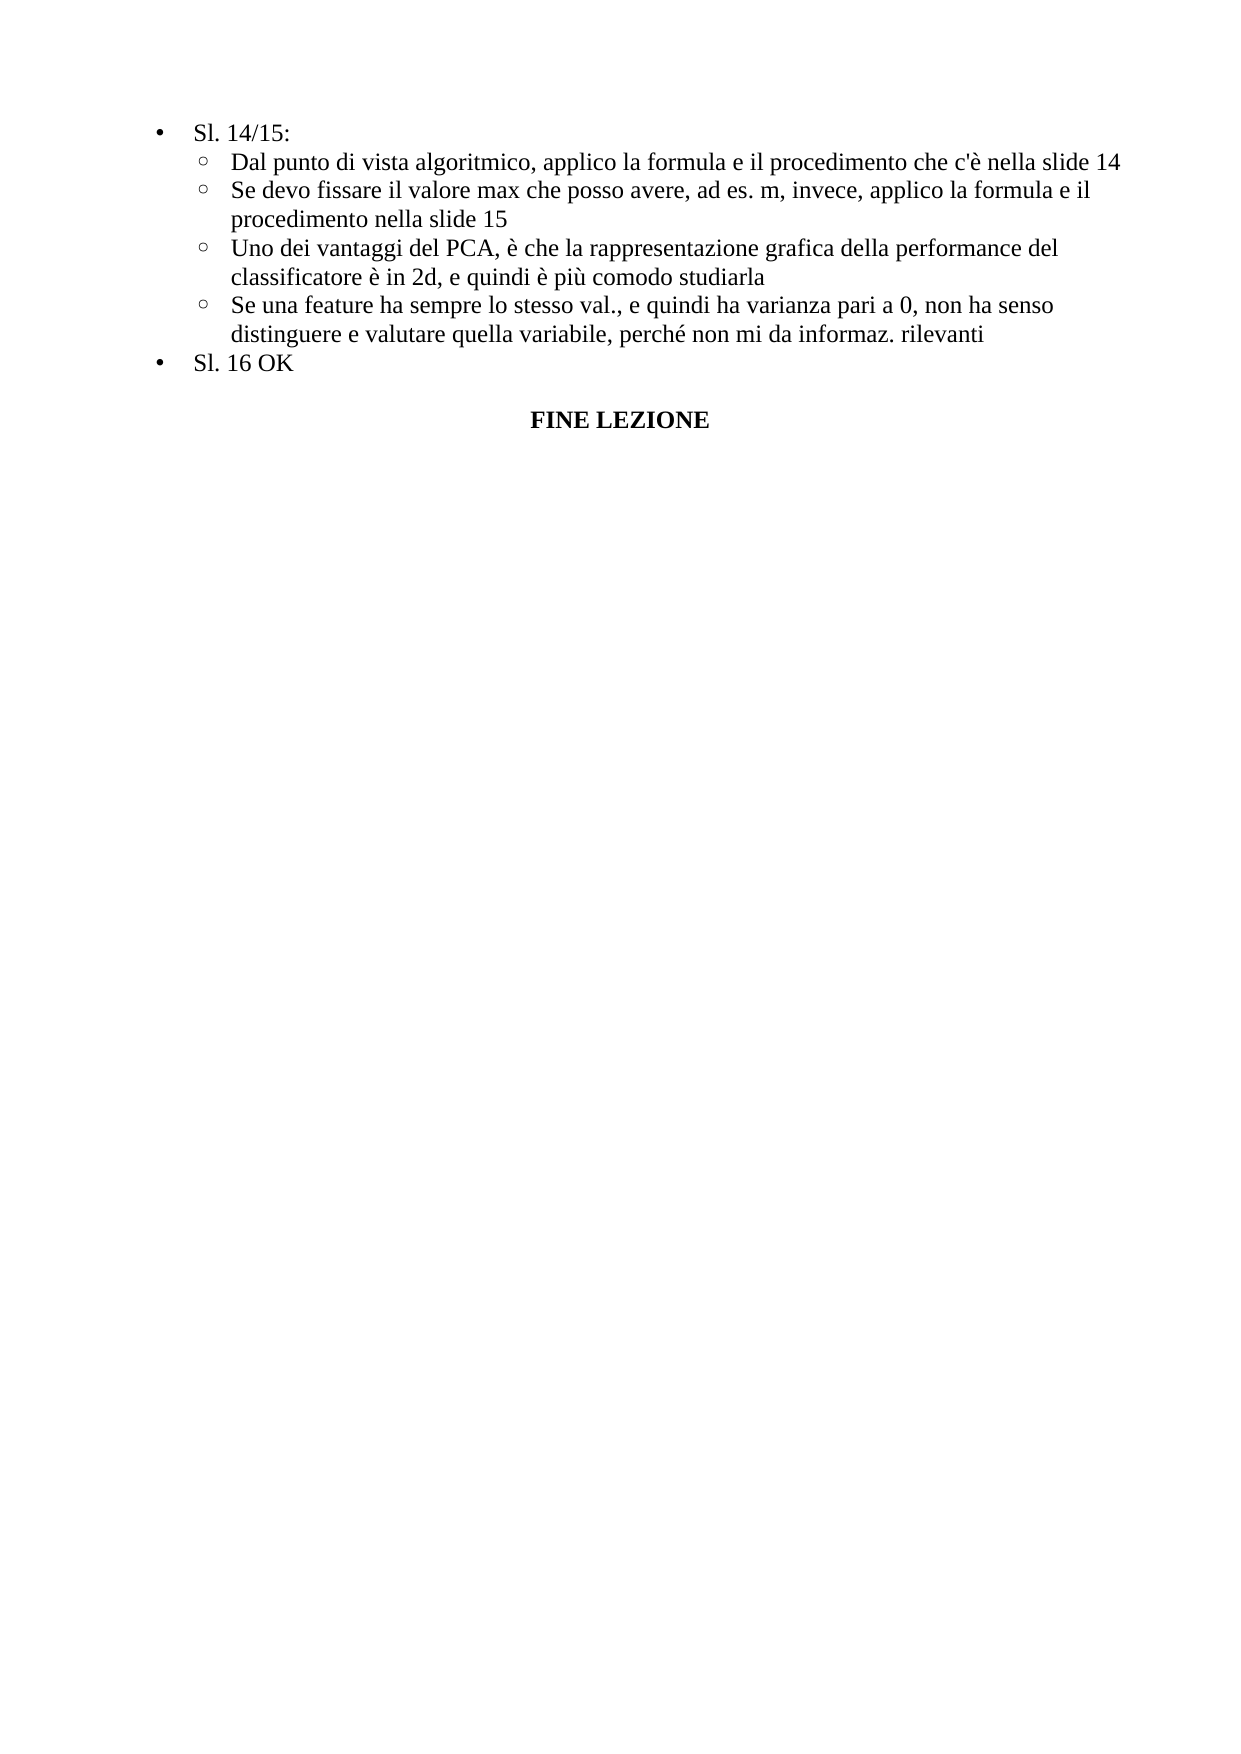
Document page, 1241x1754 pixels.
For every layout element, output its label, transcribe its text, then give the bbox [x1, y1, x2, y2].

list Se devo fissare il valore max che posso avere, ad es. m, invece, applico la formula e il procedimento nella slide 15 [193, 176, 1122, 233]
list Sl. 14/15: [156, 118, 1122, 147]
list Sl. 16 OK [156, 348, 1122, 377]
list Dal punto di vista algoritmico, applico la formula e il procedimento che c'è nella slide 14 [193, 147, 1122, 176]
text FINE LEZIONE [118, 406, 1122, 434]
list Uno dei vantaggi del PCA, è che la rappresentazione grafica della performance del classificatore è in 2d, e quindi è più comodo studiarla [193, 233, 1122, 291]
list Se una feature ha sempre lo stesso val., e quindi ha varianza pari a 0, non ha senso distinguere e valutare quella variabile, perché non mi da informaz. rilevanti [193, 291, 1122, 348]
